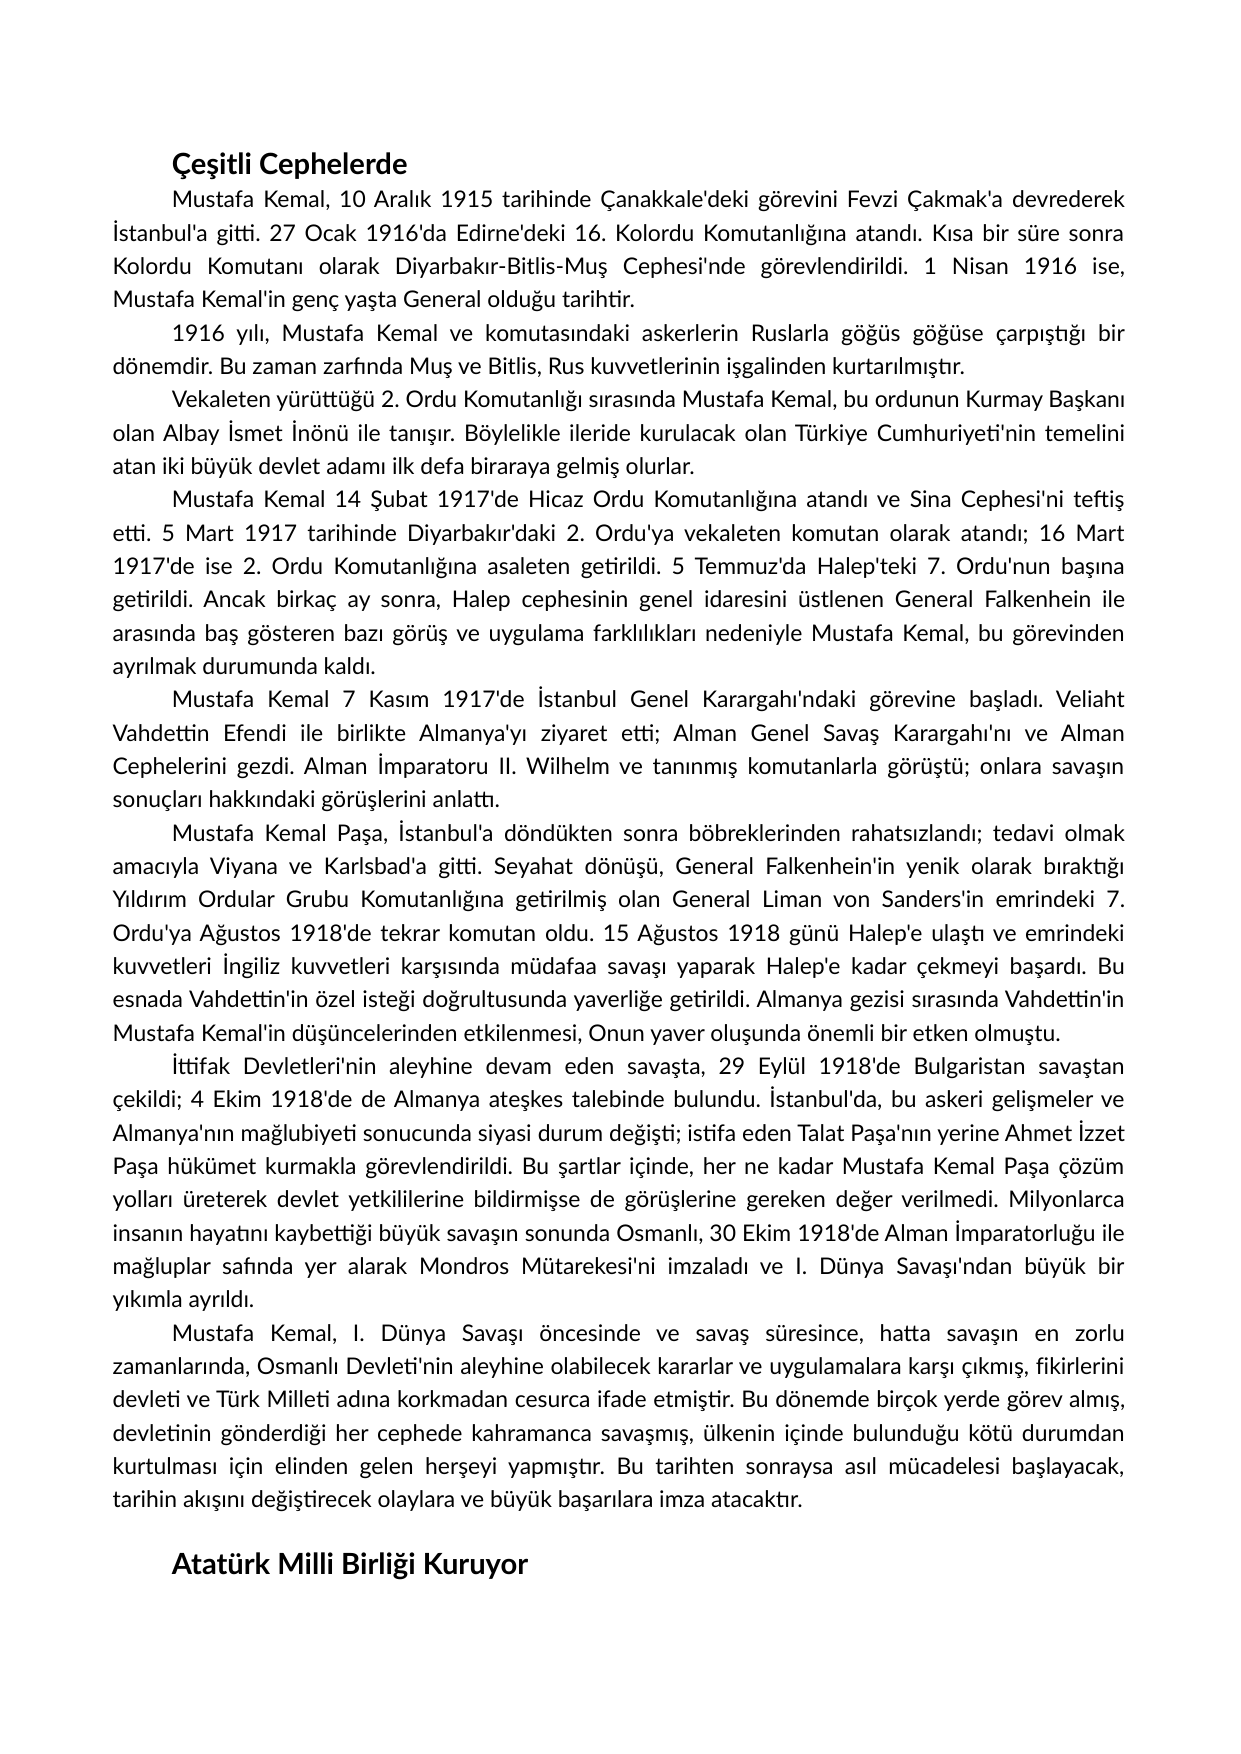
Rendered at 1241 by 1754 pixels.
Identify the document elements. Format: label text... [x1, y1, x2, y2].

text Vekaleten yürüttüğü 2. Ordu Komutanlığı sırasında Mustafa Kemal, bu ordunun Kurmay Başkanı olan Albay İsmet İnönü ile tanışır. Böylelikle ileride kurulacak olan Türkiye Cumhuriyeti'nin temelini atan iki büyük devlet adamı ilk defa biraraya gelmiş olurlar. [112, 381, 1126, 481]
text Mustafa Kemal Paşa, İstanbul'a döndükten sonra böbreklerinden rahatsızlandı; tedavi olmak amacıyla Viyana ve Karlsbad'a gitti. Seyahat dönüşü, General Falkenhein'in yenik olarak bıraktığı Yıldırım Ordular Grubu Komutanlığına getirilmiş olan General Liman von Sanders'in emrindeki 7. Ordu'ya Ağustos 1918'de tekrar komutan oldu. 15 Ağustos 1918 günü Halep'e ulaştı ve emrindeki kuvvetleri İngiliz kuvvetleri karşısında müdafaa savaşı yaparak Halep'e kadar çekmeyi başardı. Bu esnada Vahdettin'in özel isteği doğrultusunda yaverliğe getirildi. Almanya gezisi sırasında Vahdettin'in Mustafa Kemal'in düşüncelerinden etkilenmesi, Onun yaver oluşunda önemli bir etken olmuştu. [112, 814, 1126, 1048]
text Mustafa Kemal 7 Kasım 1917'de İstanbul Genel Karargahı'ndaki görevine başladı. Veliaht Vahdettin Efendi ile birlikte Almanya'yı ziyaret etti; Alman Genel Savaş Karargahı'nı ve Alman Cephelerini gezdi. Alman İmparatoru II. Wilhelm ve tanınmış komutanlarla görüştü; onlara savaşın sonuçları hakkındaki görüşlerini anlattı. [112, 681, 1126, 814]
text Mustafa Kemal, 10 Aralık 1915 tarihinde Çanakkale'deki görevini Fevzi Çakmak'a devrederek İstanbul'a gitti. 27 Ocak 1916'da Edirne'deki 16. Kolordu Komutanlığına atandı. Kısa bir süre sonra Kolordu Komutanı olarak Diyarbakır-Bitlis-Muş Cephesi'nde görevlendirildi. 1 Nisan 1916 ise, Mustafa Kemal'in genç yaşta General olduğu tarihtir. [112, 181, 1126, 314]
text Mustafa Kemal, I. Dünya Savaşı öncesinde ve savaş süresince, hatta savaşın en zorlu zamanlarında, Osmanlı Devleti'nin aleyhine olabilecek kararlar ve uygulamalara karşı çıkmış, fikirlerini devleti ve Türk Milleti adına korkmadan cesurca ifade etmiştir. Bu dönemde birçok yerde görev almış, devletinin gönderdiği her cephede kahramanca savaşmış, ülkenin içinde bulunduğu kötü durumdan kurtulması için elinden gelen herşeyi yapmıştır. Bu tarihten sonraysa asıl mücadelesi başlayacak, tarihin akışını değiştirecek olaylara ve büyük başarılara imza atacaktır. [112, 1314, 1126, 1514]
text Çeşitli Cephelerde [112, 148, 1126, 181]
text Atatürk Milli Birliği Kuruyor [112, 1548, 1126, 1581]
text İttifak Devletleri'nin aleyhine devam eden savaşta, 29 Eylül 1918'de Bulgaristan savaştan çekildi; 4 Ekim 1918'de de Almanya ateşkes talebinde bulundu. İstanbul'da, bu askeri gelişmeler ve Almanya'nın mağlubiyeti sonucunda siyasi durum değişti; istifa eden Talat Paşa'nın yerine Ahmet İzzet Paşa hükümet kurmakla görevlendirildi. Bu şartlar içinde, her ne kadar Mustafa Kemal Paşa çözüm yolları üreterek devlet yetkililerine bildirmişse de görüşlerine gereken değer verilmedi. Milyonlarca insanın hayatını kaybettiği büyük savaşın sonunda Osmanlı, 30 Ekim 1918'de Alman İmparatorluğu ile mağluplar safında yer alarak Mondros Mütarekesi'ni imzaladı ve I. Dünya Savaşı'ndan büyük bir yıkımla ayrıldı. [112, 1048, 1126, 1314]
text Mustafa Kemal 14 Şubat 1917'de Hicaz Ordu Komutanlığına atandı ve Sina Cephesi'ni teftiş etti. 5 Mart 1917 tarihinde Diyarbakır'daki 2. Ordu'ya vekaleten komutan olarak atandı; 16 Mart 1917'de ise 2. Ordu Komutanlığına asaleten getirildi. 5 Temmuz'da Halep'teki 7. Ordu'nun başına getirildi. Ancak birkaç ay sonra, Halep cephesinin genel idaresini üstlenen General Falkenhein ile arasında baş gösteren bazı görüş ve uygulama farklılıkları nedeniyle Mustafa Kemal, bu görevinden ayrılmak durumunda kaldı. [112, 481, 1126, 681]
text 1916 yılı, Mustafa Kemal ve komutasındaki askerlerin Ruslarla göğüs göğüse çarpıştığı bir dönemdir. Bu zaman zarfında Muş ve Bitlis, Rus kuvvetlerinin işgalinden kurtarılmıştır. [112, 314, 1126, 381]
